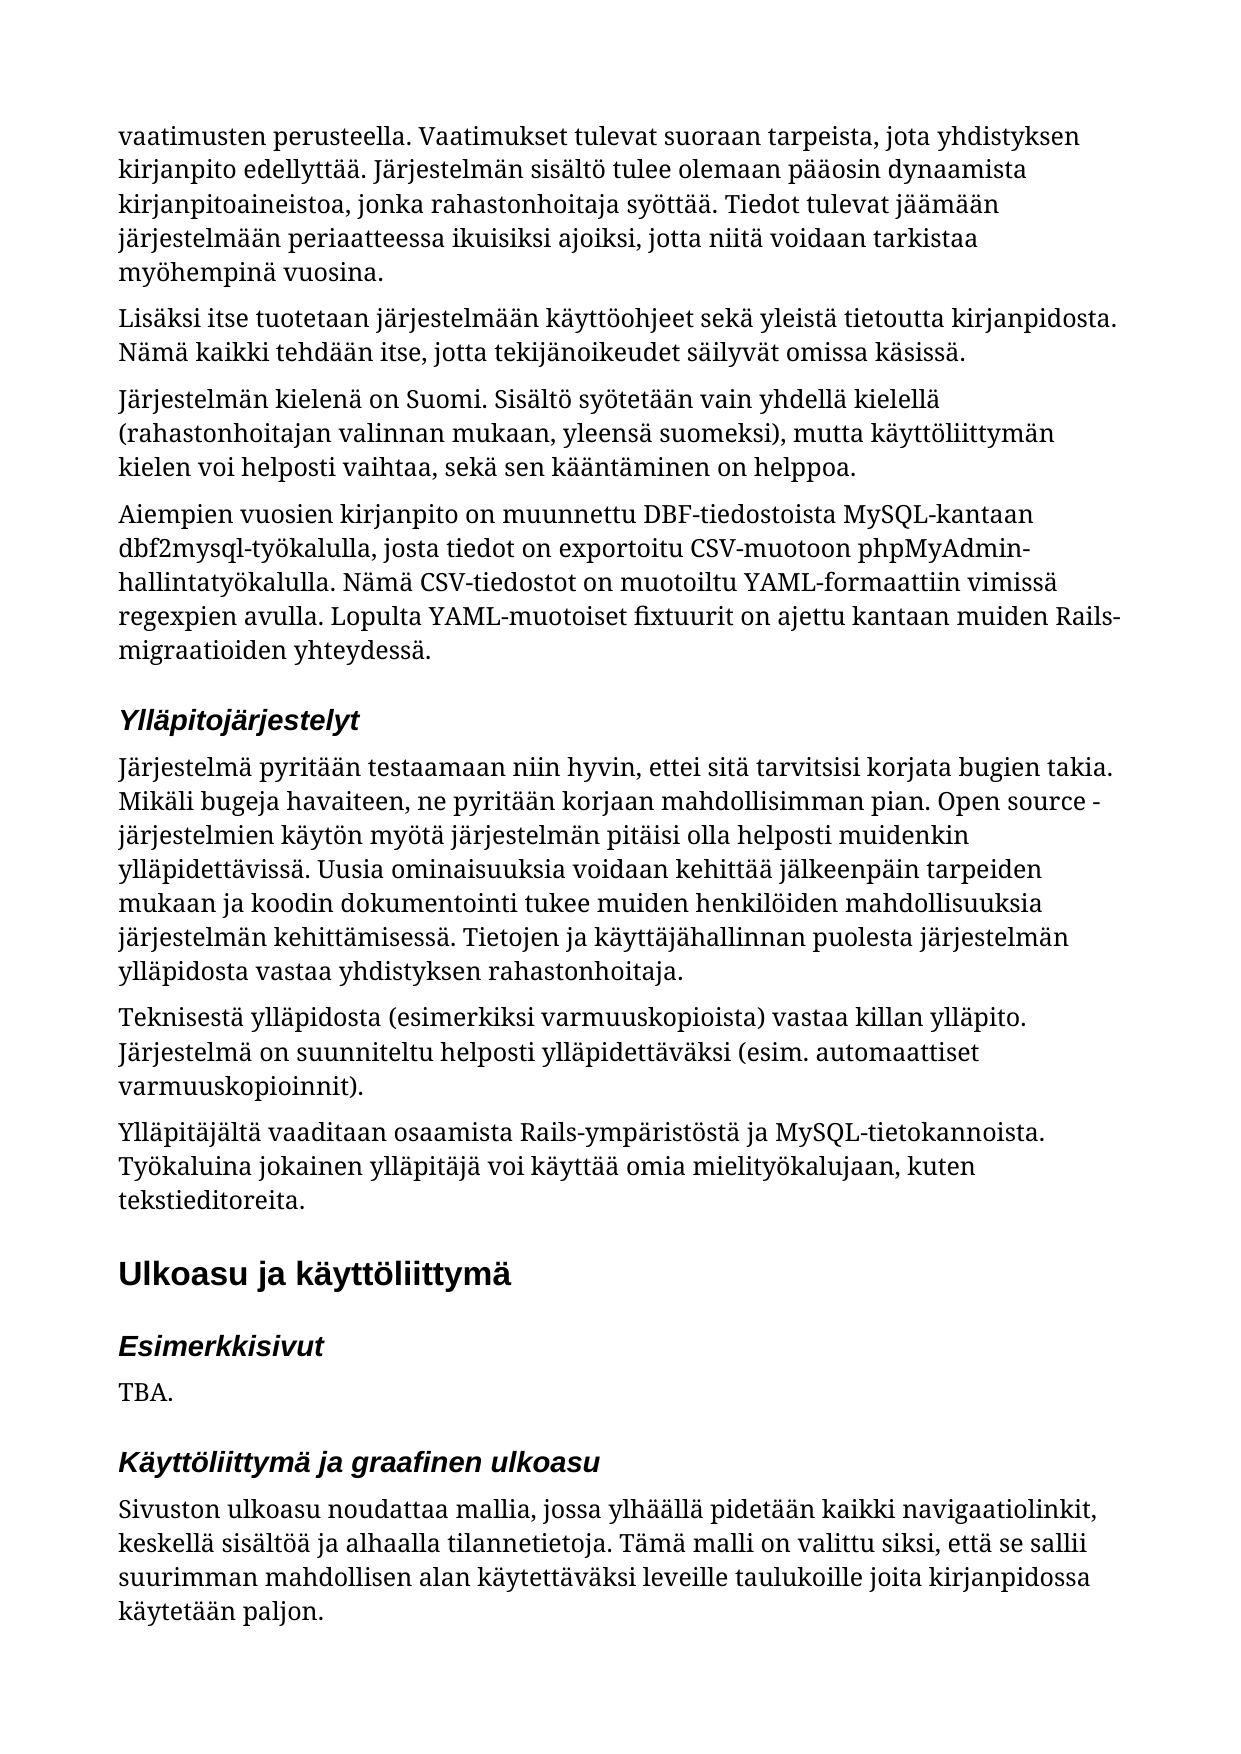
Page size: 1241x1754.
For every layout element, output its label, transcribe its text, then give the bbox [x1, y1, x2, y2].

subtitle Ulkoasu ja käyttöliittymä [118, 1254, 1122, 1292]
text TBA. [118, 1374, 1122, 1409]
subtitle Ylläpitojärjestelyt [118, 704, 1122, 737]
text vaatimusten perusteella. Vaatimukset tulevat suoraan tarpeista, jota yhdistyksen kirjanpito edellyttää. Järjestelmän sisältö tulee olemaan pääosin dynaamista kirjanpitoaineistoa, jonka rahastonhoitaja syöttää. Tiedot tulevat jäämään järjestelmään periaatteessa ikuisiksi ajoiksi, jotta niitä voidaan tarkistaa myöhempinä vuosina. [118, 118, 1122, 288]
text Teknisestä ylläpidosta (esimerkiksi varmuuskopioista) vastaa killan ylläpito. Järjestelmä on suunniteltu helposti ylläpidettäväksi (esim. automaattiset varmuuskopioinnit). [118, 1000, 1122, 1102]
text Sivuston ulkoasu noudattaa mallia, jossa ylhäällä pidetään kaikki navigaatiolinkit, keskellä sisältöä ja alhaalla tilannetietoja. Tämä malli on valittu siksi, että se sallii suurimman mahdollisen alan käytettäväksi leveille taulukoille joita kirjanpidossa käytetään paljon. [118, 1491, 1122, 1627]
text Lisäksi itse tuotetaan järjestelmään käyttöohjeet sekä yleistä tietoutta kirjanpidosta. Nämä kaikki tehdään itse, jotta tekijänoikeudet säilyvät omissa käsissä. [118, 301, 1122, 369]
subtitle Käyttöliittymä ja graafinen ulkoasu [118, 1446, 1122, 1479]
text Ylläpitäjältä vaaditaan osaamista Rails-ympäristöstä ja MySQL-tietokannoista. Työkaluina jokainen ylläpitäjä voi käyttää omia mielityökalujaan, kuten tekstieditoreita. [118, 1115, 1122, 1217]
text Järjestelmän kielenä on Suomi. Sisältö syötetään vain yhdellä kielellä (rahastonhoitajan valinnan mukaan, yleensä suomeksi), mutta käyttöliittymän kielen voi helposti vaihtaa, sekä sen kääntäminen on helppoa. [118, 382, 1122, 484]
text Aiempien vuosien kirjanpito on muunnettu DBF-tiedostoista MySQL-kantaan dbf2mysql-työkalulla, josta tiedot on exportoitu CSV-muotoon phpMyAdmin-hallintatyökalulla. Nämä CSV-tiedostot on muotoiltu YAML-formaattiin vimissä regexpien avulla. Lopulta YAML-muotoiset fixtuurit on ajettu kantaan muiden Rails-migraatioiden yhteydessä. [118, 496, 1122, 667]
subtitle Esimerkkisivut [118, 1329, 1122, 1362]
text Järjestelmä pyritään testaamaan niin hyvin, ettei sitä tarvitsisi korjata bugien takia. Mikäli bugeja havaiteen, ne pyritään korjaan mahdollisimman pian. Open source -järjestelmien käytön myötä järjestelmän pitäisi olla helposti muidenkin ylläpidettävissä. Uusia ominaisuuksia voidaan kehittää jälkeenpäin tarpeiden mukaan ja koodin dokumentointi tukee muiden henkilöiden mahdollisuuksia järjestelmän kehittämisessä. Tietojen ja käyttäjähallinnan puolesta järjestelmän ylläpidosta vastaa yhdistyksen rahastonhoitaja. [118, 749, 1122, 988]
